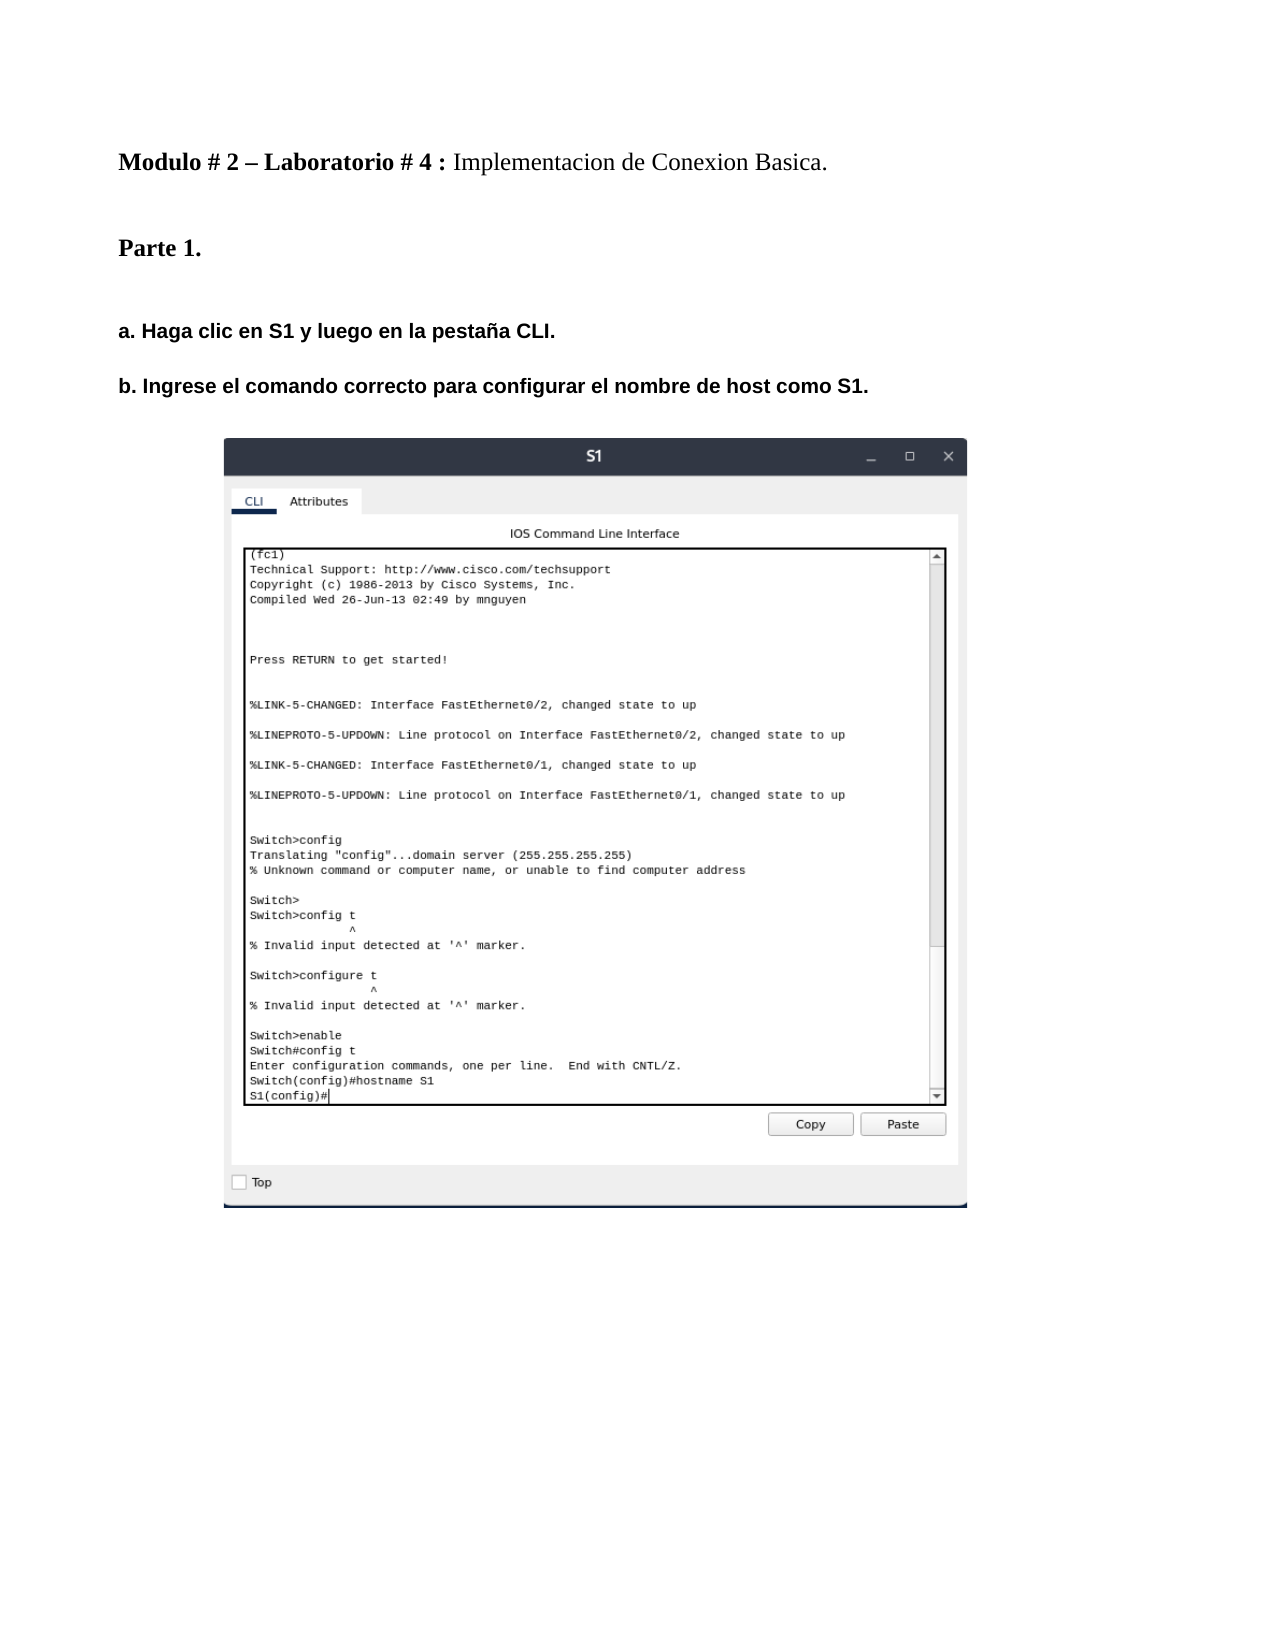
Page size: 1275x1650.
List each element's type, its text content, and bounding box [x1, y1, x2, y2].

text b. Ingrese el comando correcto para configurar el nombre de host como S1. [118, 374, 1157, 398]
text Modulo # 2 – Laboratorio # 4 : Implementacion de Conexion Basica. [118, 147, 1157, 176]
text a. Haga clic en S1 y luego en la pestaña CLI. [118, 319, 1157, 343]
text Parte 1. [118, 233, 1157, 262]
picture [223, 438, 968, 1208]
